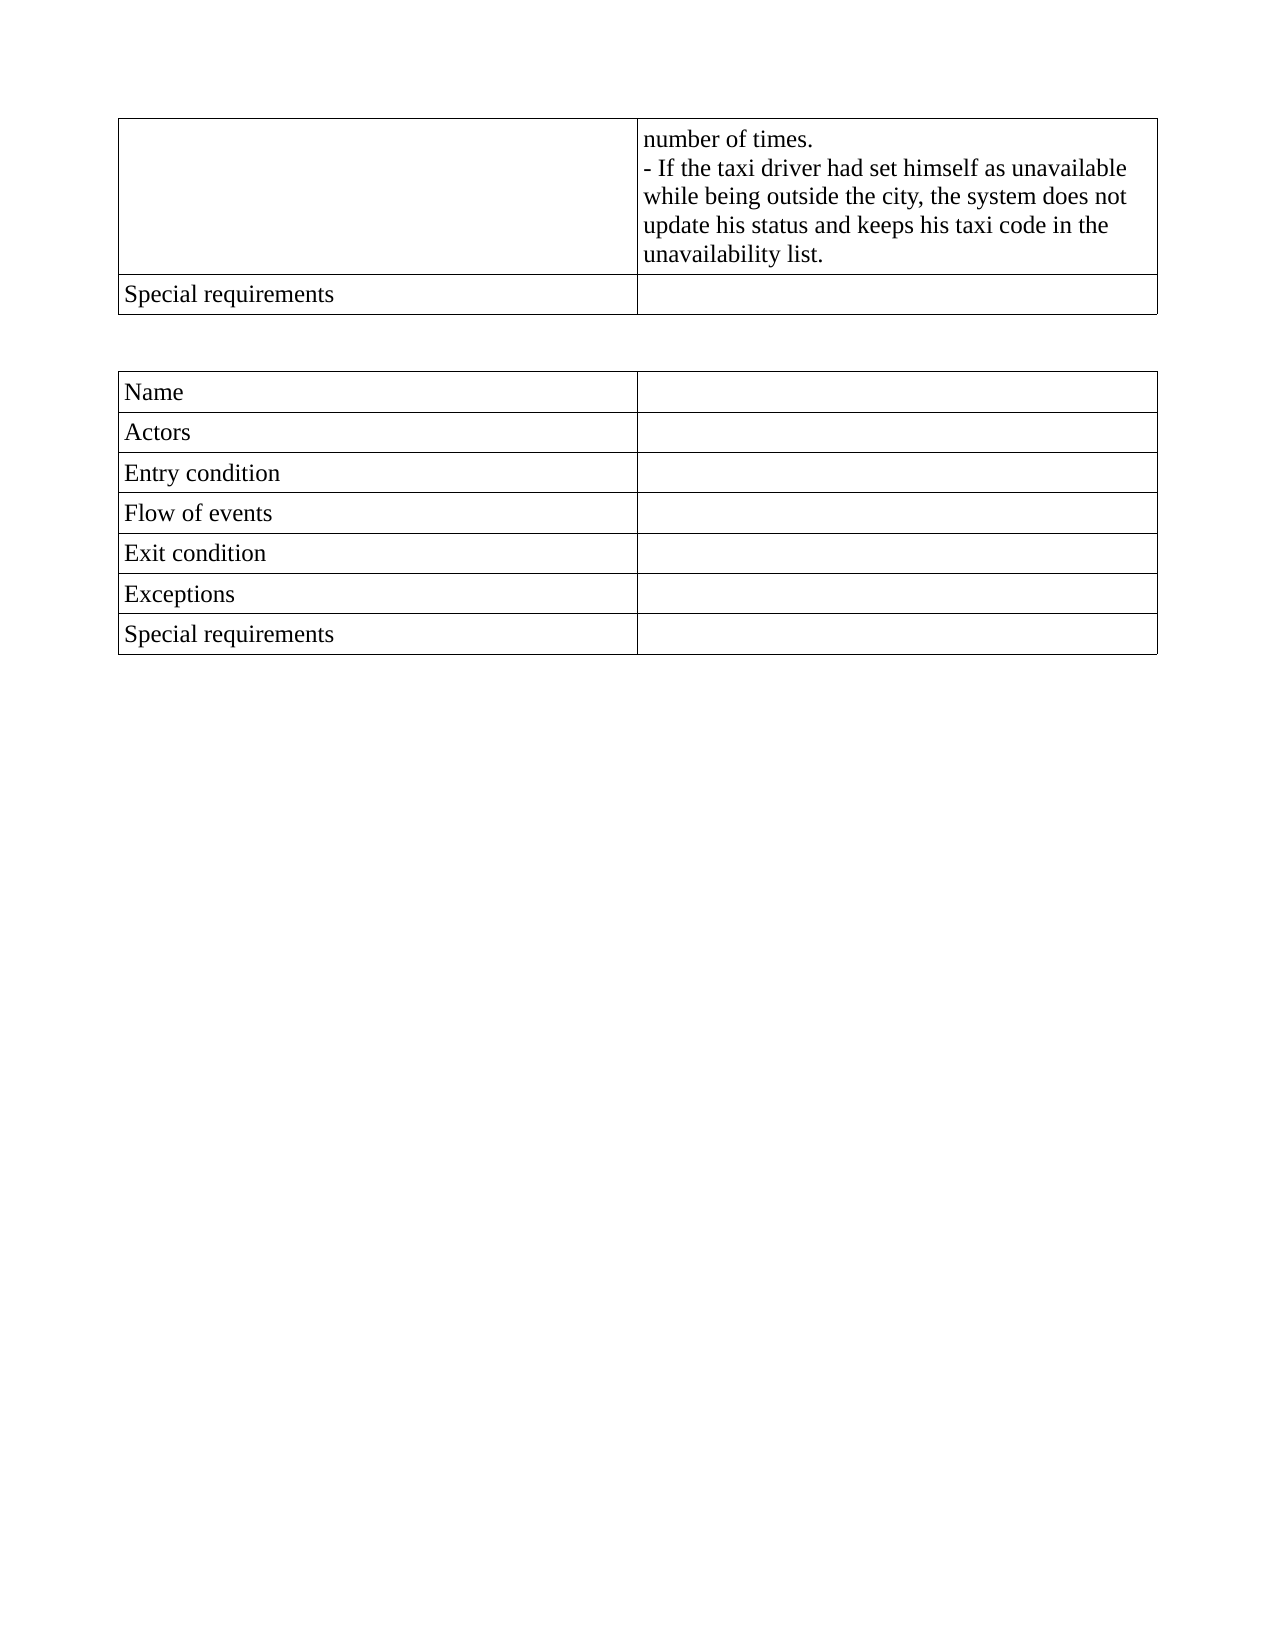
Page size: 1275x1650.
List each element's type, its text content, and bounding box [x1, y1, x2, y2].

table_cell Special requirements [119, 275, 637, 314]
table_cell Special requirements [119, 614, 637, 653]
table_cell Flow of events [119, 493, 637, 533]
table_cell [638, 534, 1157, 573]
table_cell Entry condition [119, 453, 637, 492]
table_cell Actors [119, 413, 637, 452]
table_header Name [119, 372, 637, 412]
table_cell [638, 453, 1157, 492]
table_cell Exit condition [119, 534, 637, 573]
table_header [638, 372, 1157, 412]
table_cell [638, 574, 1157, 613]
table_cell [638, 413, 1157, 452]
table_cell Exceptions [119, 574, 637, 613]
table_cell [119, 119, 637, 273]
table_cell number of times. - If the taxi driver had set himself as unavailable while being outside the city, the system does not update his status and keeps his taxi code in the unavailability list. [638, 119, 1157, 273]
table_cell [638, 275, 1157, 314]
table_cell [638, 493, 1157, 533]
table_cell [638, 614, 1157, 653]
